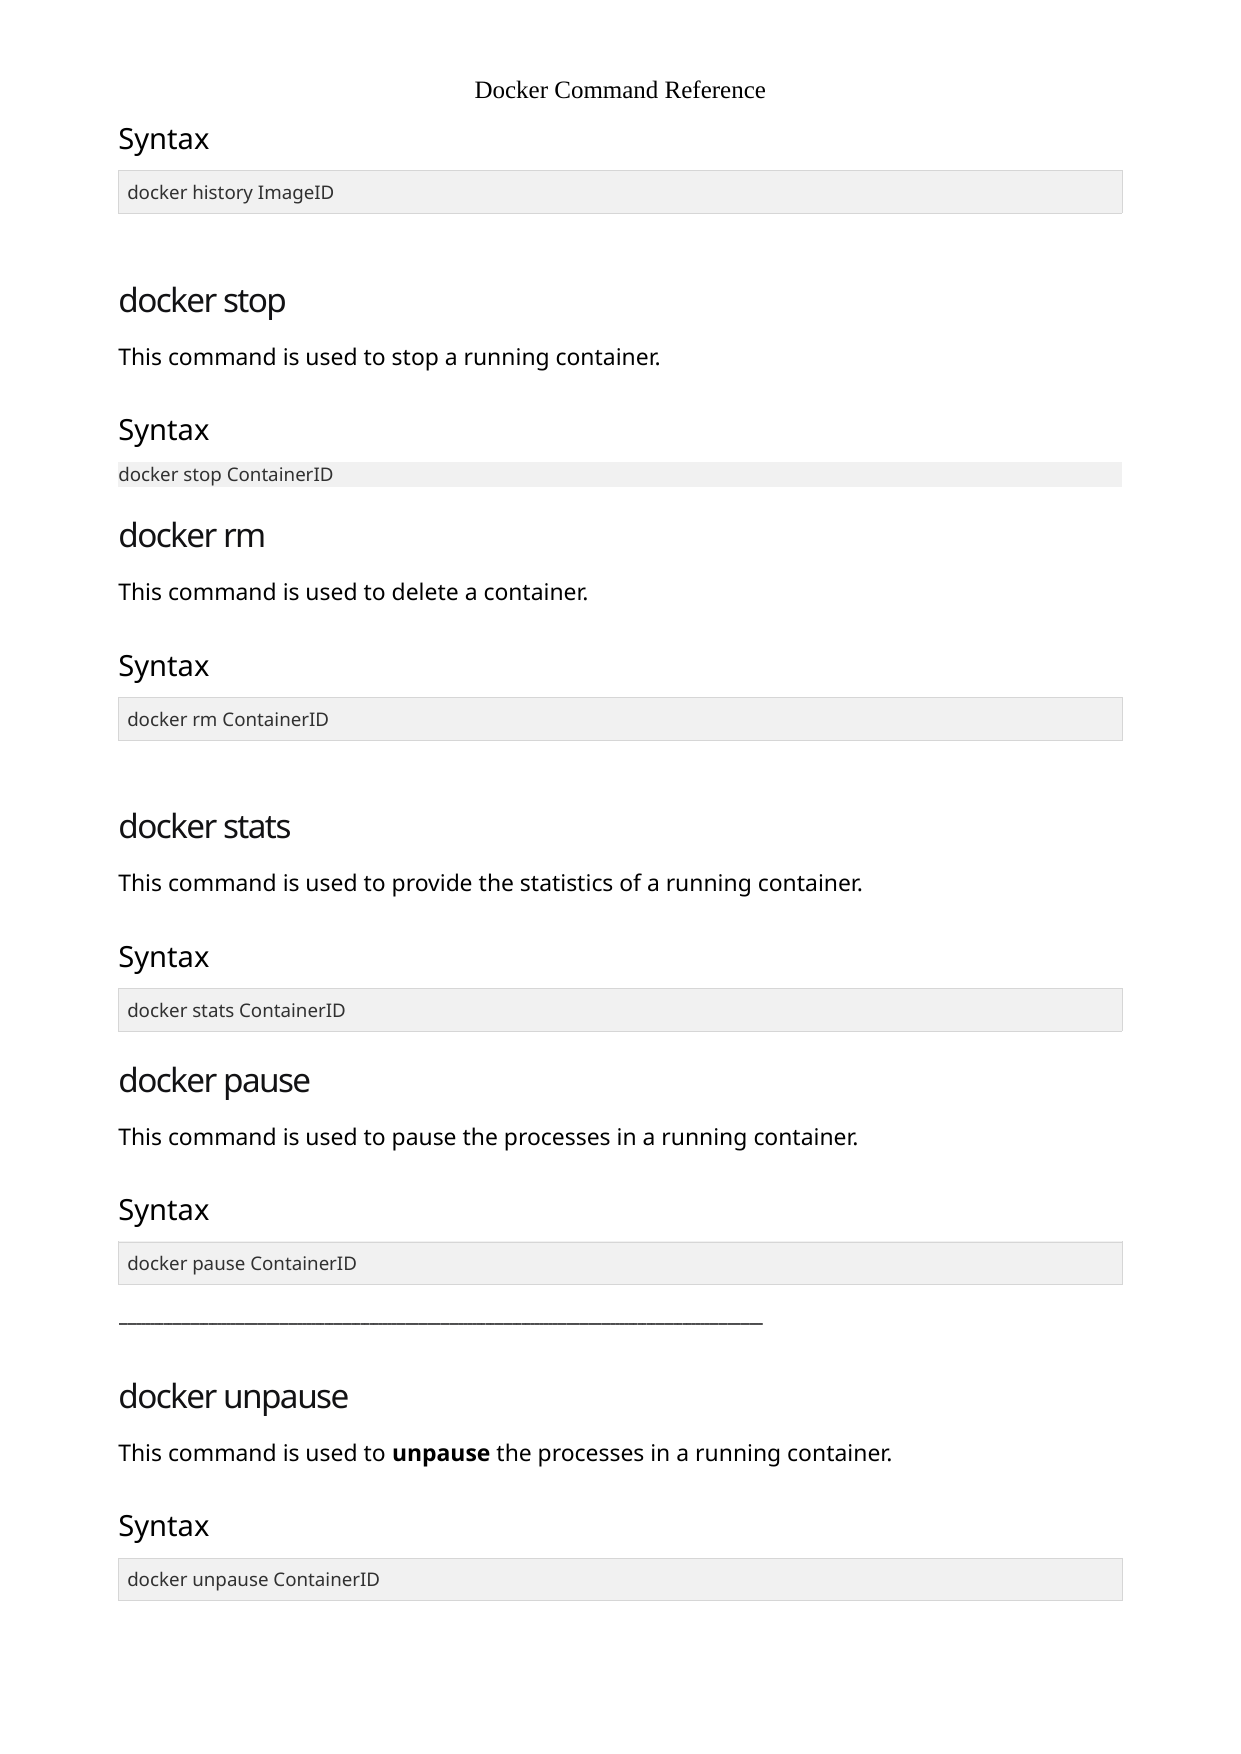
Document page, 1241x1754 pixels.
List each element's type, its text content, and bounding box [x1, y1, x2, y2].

subtitle Syntax [118, 645, 1122, 685]
text This command is used to pause the processes in a running container. [118, 1114, 1122, 1152]
subtitle Syntax [118, 409, 1122, 449]
text docker rm ContainerID [119, 698, 1122, 740]
text docker stats ContainerID [119, 989, 1122, 1031]
text This command is used to delete a container. [118, 570, 1122, 608]
subtitle docker stop [118, 277, 1122, 322]
subtitle Syntax [118, 118, 1122, 158]
text This command is used to unpause the processes in a running container. [118, 1431, 1122, 1468]
text This command is used to provide the statistics of a running container. [118, 861, 1122, 898]
subtitle Syntax [118, 936, 1122, 976]
text docker pause ContainerID [119, 1243, 1122, 1284]
text docker history ImageID [119, 171, 1122, 213]
subtitle Syntax [118, 1506, 1122, 1545]
subtitle docker rm [118, 512, 1122, 558]
text This command is used to stop a running container. [118, 334, 1122, 372]
subtitle docker pause [118, 1056, 1122, 1102]
subtitle docker unpause [118, 1373, 1122, 1418]
text docker stop ContainerID [118, 462, 1122, 487]
subtitle docker stats [118, 803, 1122, 848]
subtitle Syntax [118, 1189, 1122, 1229]
text docker unpause ContainerID [119, 1559, 1122, 1600]
subtitle ------------------------------------------------------------------------------------------------------------------------------------------------ [118, 1310, 1122, 1335]
